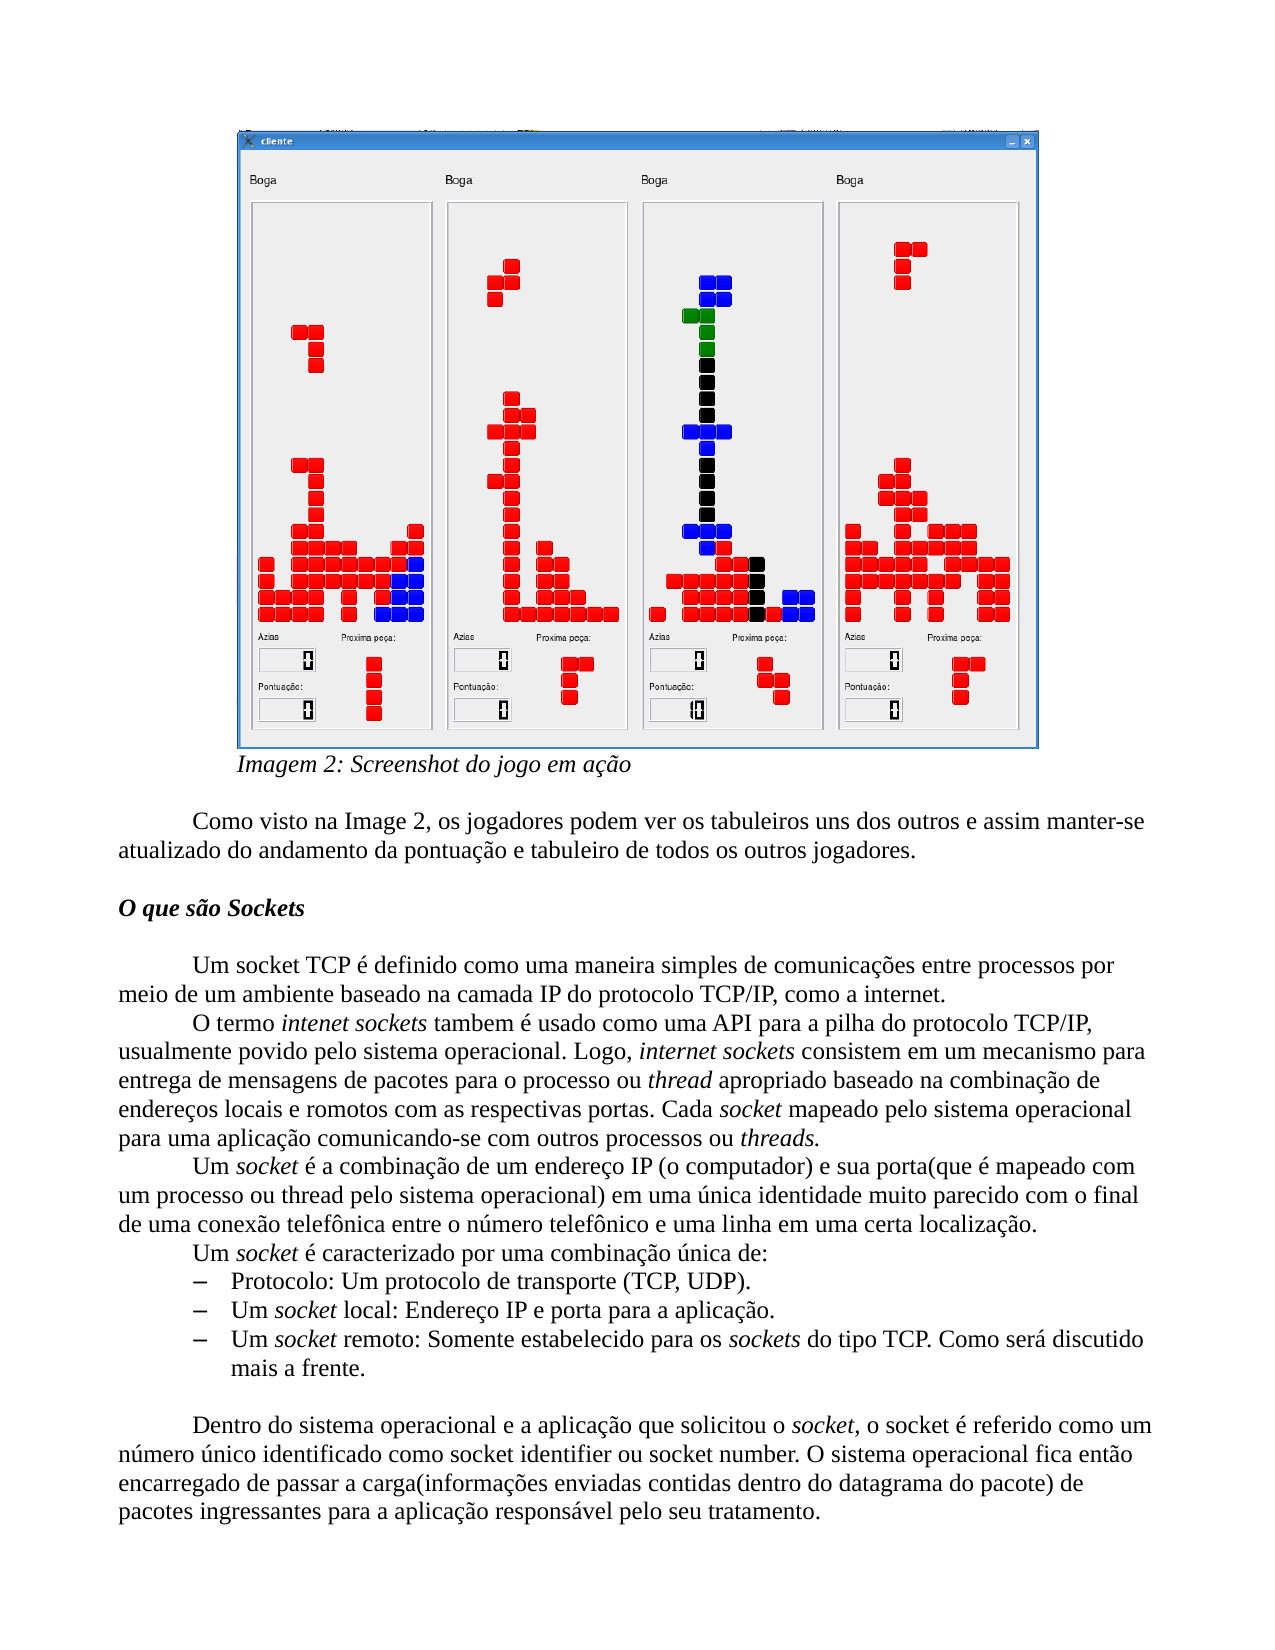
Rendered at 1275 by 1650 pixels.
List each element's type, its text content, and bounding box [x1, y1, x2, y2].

text Imagem 2: Screenshot do jogo em ação [237, 749, 1038, 778]
text O que são Sockets [118, 893, 1157, 921]
text Um socket é a combinação de um endereço IP (o computador) e sua porta(que é mapeado com um processo ou thread pelo sistema operacional) em uma única identidade muito parecido com o final de uma conexão telefônica entre o número telefônico e uma linha em uma certa localização. [118, 1151, 1157, 1238]
list Um socket local: Endereço IP e porta para a aplicação. [193, 1295, 1157, 1324]
list Protocolo: Um protocolo de transporte (TCP, UDP). [193, 1266, 1157, 1295]
text Como visto na Image 2, os jogadores podem ver os tabuleiros uns dos outros e assim manter-se atualizado do andamento da pontuação e tabuleiro de todos os outros jogadores. [118, 806, 1157, 864]
list Um socket remoto: Somente estabelecido para os sockets do tipo TCP. Como será discutido mais a frente. [193, 1324, 1157, 1381]
picture [236, 130, 1039, 749]
text Dentro do sistema operacional e a aplicação que solicitou o socket, o socket é referido como um número único identificado como socket identifier ou socket number. O sistema operacional fica então encarregado de passar a carga(informações enviadas contidas dentro do datagrama do pacote) de pacotes ingressantes para a aplicação responsável pelo seu tratamento. [118, 1410, 1157, 1525]
text Um socket é caracterizado por uma combinação única de: [118, 1238, 1157, 1266]
text Um socket TCP é definido como uma maneira simples de comunicações entre processos por meio de um ambiente baseado na camada IP do protocolo TCP/IP, como a internet. [118, 950, 1157, 1008]
text O termo intenet sockets tambem é usado como uma API para a pilha do protocolo TCP/IP, usualmente povido pelo sistema operacional. Logo, internet sockets consistem em um mecanismo para entrega de mensagens de pacotes para o processo ou thread apropriado baseado na combinação de endereços locais e romotos com as respectivas portas. Cada socket mapeado pelo sistema operacional para uma aplicação comunicando-se com outros processos ou threads. [118, 1008, 1157, 1151]
